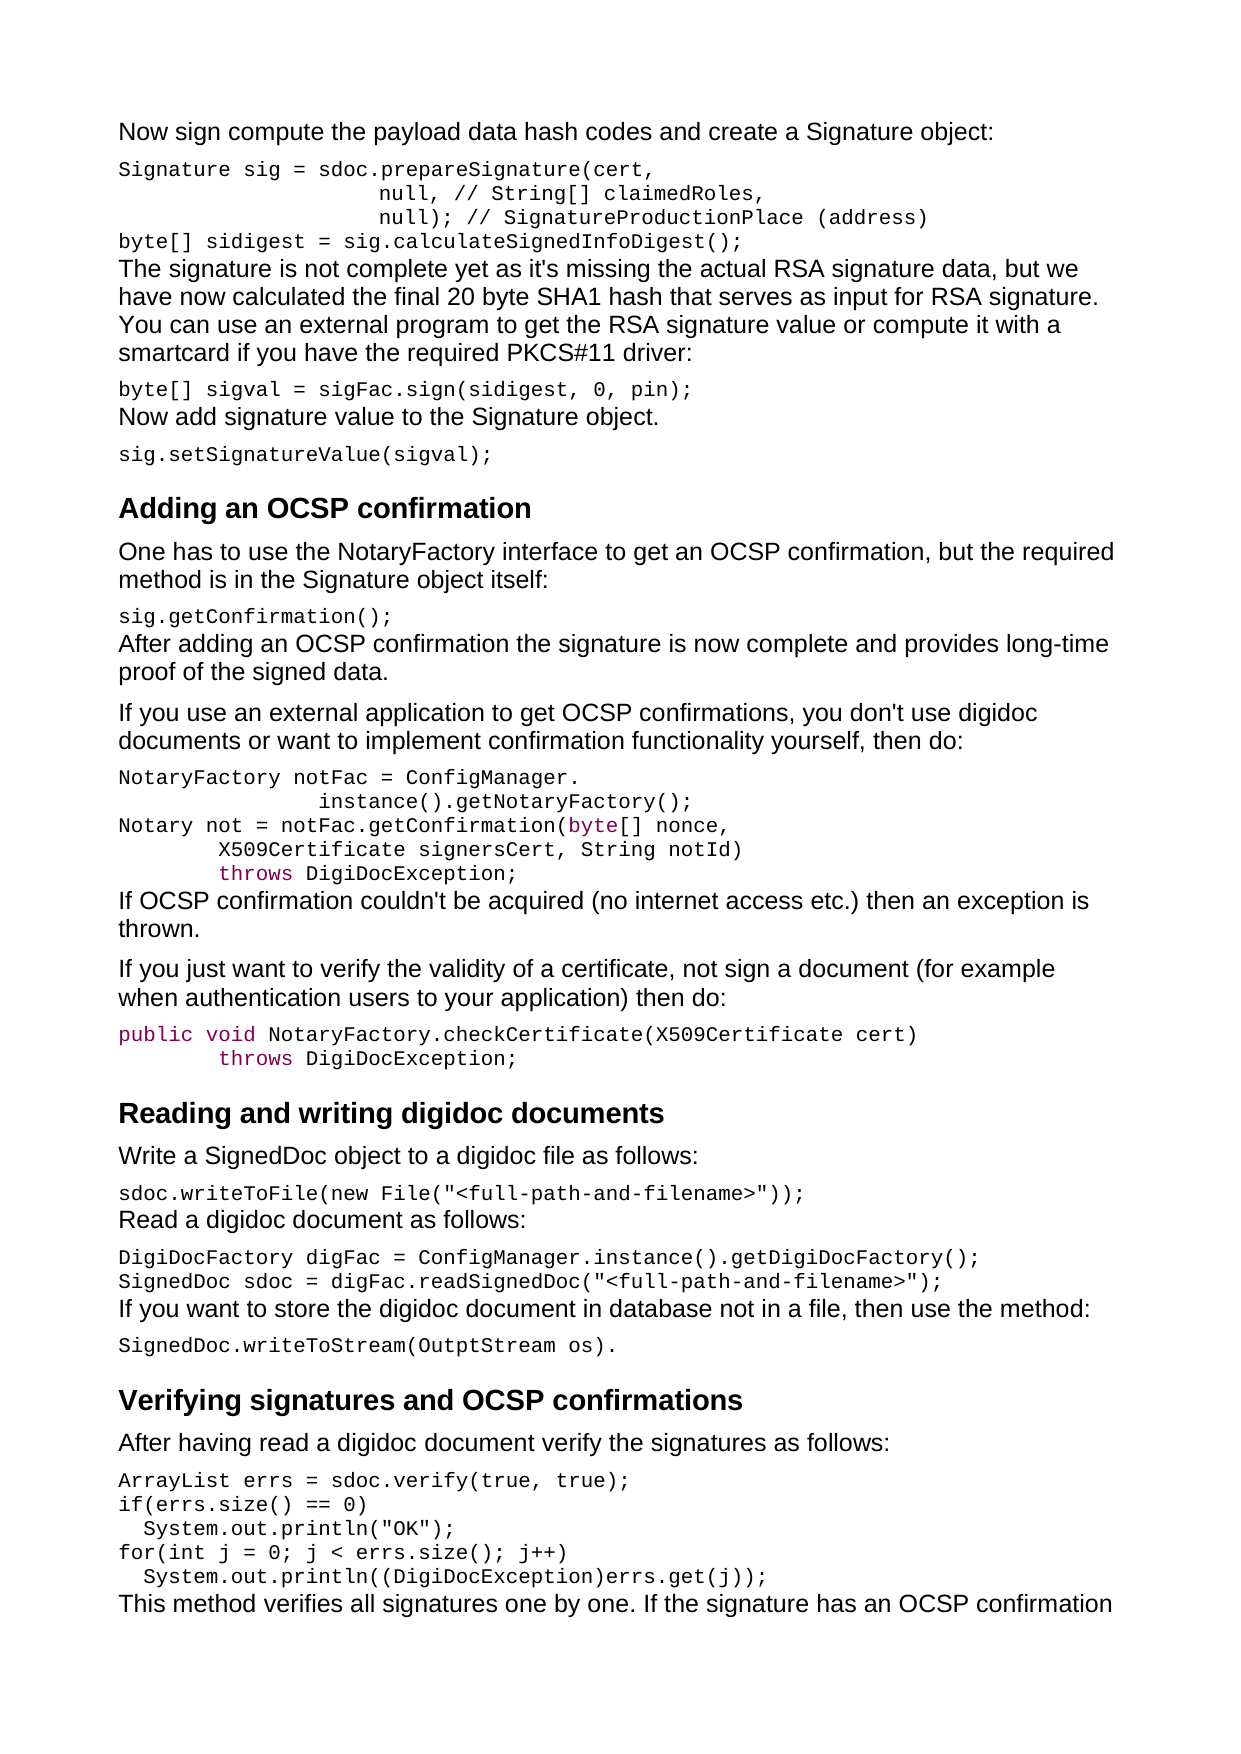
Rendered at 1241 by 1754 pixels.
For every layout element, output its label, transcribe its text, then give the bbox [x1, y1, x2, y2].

text After having read a digidoc document verify the signatures as follows: [118, 1429, 1122, 1457]
text if(errs.size() == 0) [118, 1494, 1122, 1518]
text byte[] sigval = sigFac.sign(sidigest, 0, pin); [118, 379, 1122, 403]
text The signature is not complete yet as it's missing the actual RSA signature data, but we have now calculated the final 20 byte SHA1 hash that serves as input for RSA signature. You can use an external program to get the RSA signature value or compute it with a smartcard if you have the required PKCS#11 driver: [118, 254, 1122, 367]
text If you want to store the digidoc document in database not in a file, then use the method: [118, 1295, 1122, 1323]
text If you just want to verify the validity of a certificate, not sign a document (for example when authentication users to your application) then do: [118, 955, 1122, 1011]
text Read a digidoc document as follows: [118, 1206, 1122, 1234]
text System.out.println((DigiDocException)errs.get(j)); [118, 1566, 1122, 1589]
text NotaryFactory notFac = ConfigManager. [118, 767, 1122, 791]
text SignedDoc sdoc = digFac.readSignedDoc("<full-path-and-filename>"); [118, 1271, 1122, 1295]
text sig.setSignatureValue(sigval); [118, 443, 1122, 467]
text byte[] sidigest = sig.calculateSignedInfoDigest(); [118, 231, 1122, 254]
text This method verifies all signatures one by one. If the signature has an OCSP confirmation [118, 1589, 1122, 1618]
text SignedDoc.writeToStream(OutptStream os). [118, 1335, 1122, 1359]
text for(int j = 0; j < errs.size(); j++) [118, 1542, 1122, 1566]
subtitle Adding an OCSP confirmation [118, 492, 1122, 525]
text instance().getNotaryFactory(); [118, 791, 1122, 815]
text DigiDocFactory digFac = ConfigManager.instance().getDigiDocFactory(); [118, 1247, 1122, 1271]
text public void NotaryFactory.checkCertificate(X509Certificate cert) [118, 1024, 1122, 1048]
text ArrayList errs = sdoc.verify(true, true); [118, 1470, 1122, 1494]
subtitle Reading and writing digidoc documents [118, 1097, 1122, 1129]
text null); // SignatureProductionPlace (address) [118, 207, 1122, 231]
text One has to use the NotaryFactory interface to get an OCSP confirmation, but the required method is in the Signature object itself: [118, 537, 1122, 593]
text Notary not = notFac.getConfirmation(byte[] nonce, [118, 815, 1122, 839]
text throws DigiDocException; [118, 1048, 1122, 1072]
text throws DigiDocException; [118, 863, 1122, 887]
text X509Certificate signersCert, String notId) [118, 839, 1122, 863]
text If OCSP confirmation couldn't be acquired (no internet access etc.) then an exception is thrown. [118, 887, 1122, 943]
text If you use an external application to get OCSP confirmations, you don't use digidoc documents or want to implement confirmation functionality yourself, then do: [118, 698, 1122, 754]
text Write a SignedDoc object to a digidoc file as follows: [118, 1142, 1122, 1170]
text Signature sig = sdoc.prepareSignature(cert, [118, 159, 1122, 183]
text After adding an OCSP confirmation the signature is now complete and provides long-time proof of the signed data. [118, 630, 1122, 686]
text null, // String[] claimedRoles, [118, 183, 1122, 207]
text sig.getConfirmation(); [118, 606, 1122, 630]
subtitle Verifying signatures and OCSP confirmations [118, 1384, 1122, 1417]
text Now sign compute the payload data hash codes and create a Signature object: [118, 118, 1122, 146]
text Now add signature value to the Signature object. [118, 403, 1122, 431]
text System.out.println("OK"); [118, 1518, 1122, 1542]
text sdoc.writeToFile(new File("<full-path-and-filename>")); [118, 1182, 1122, 1206]
